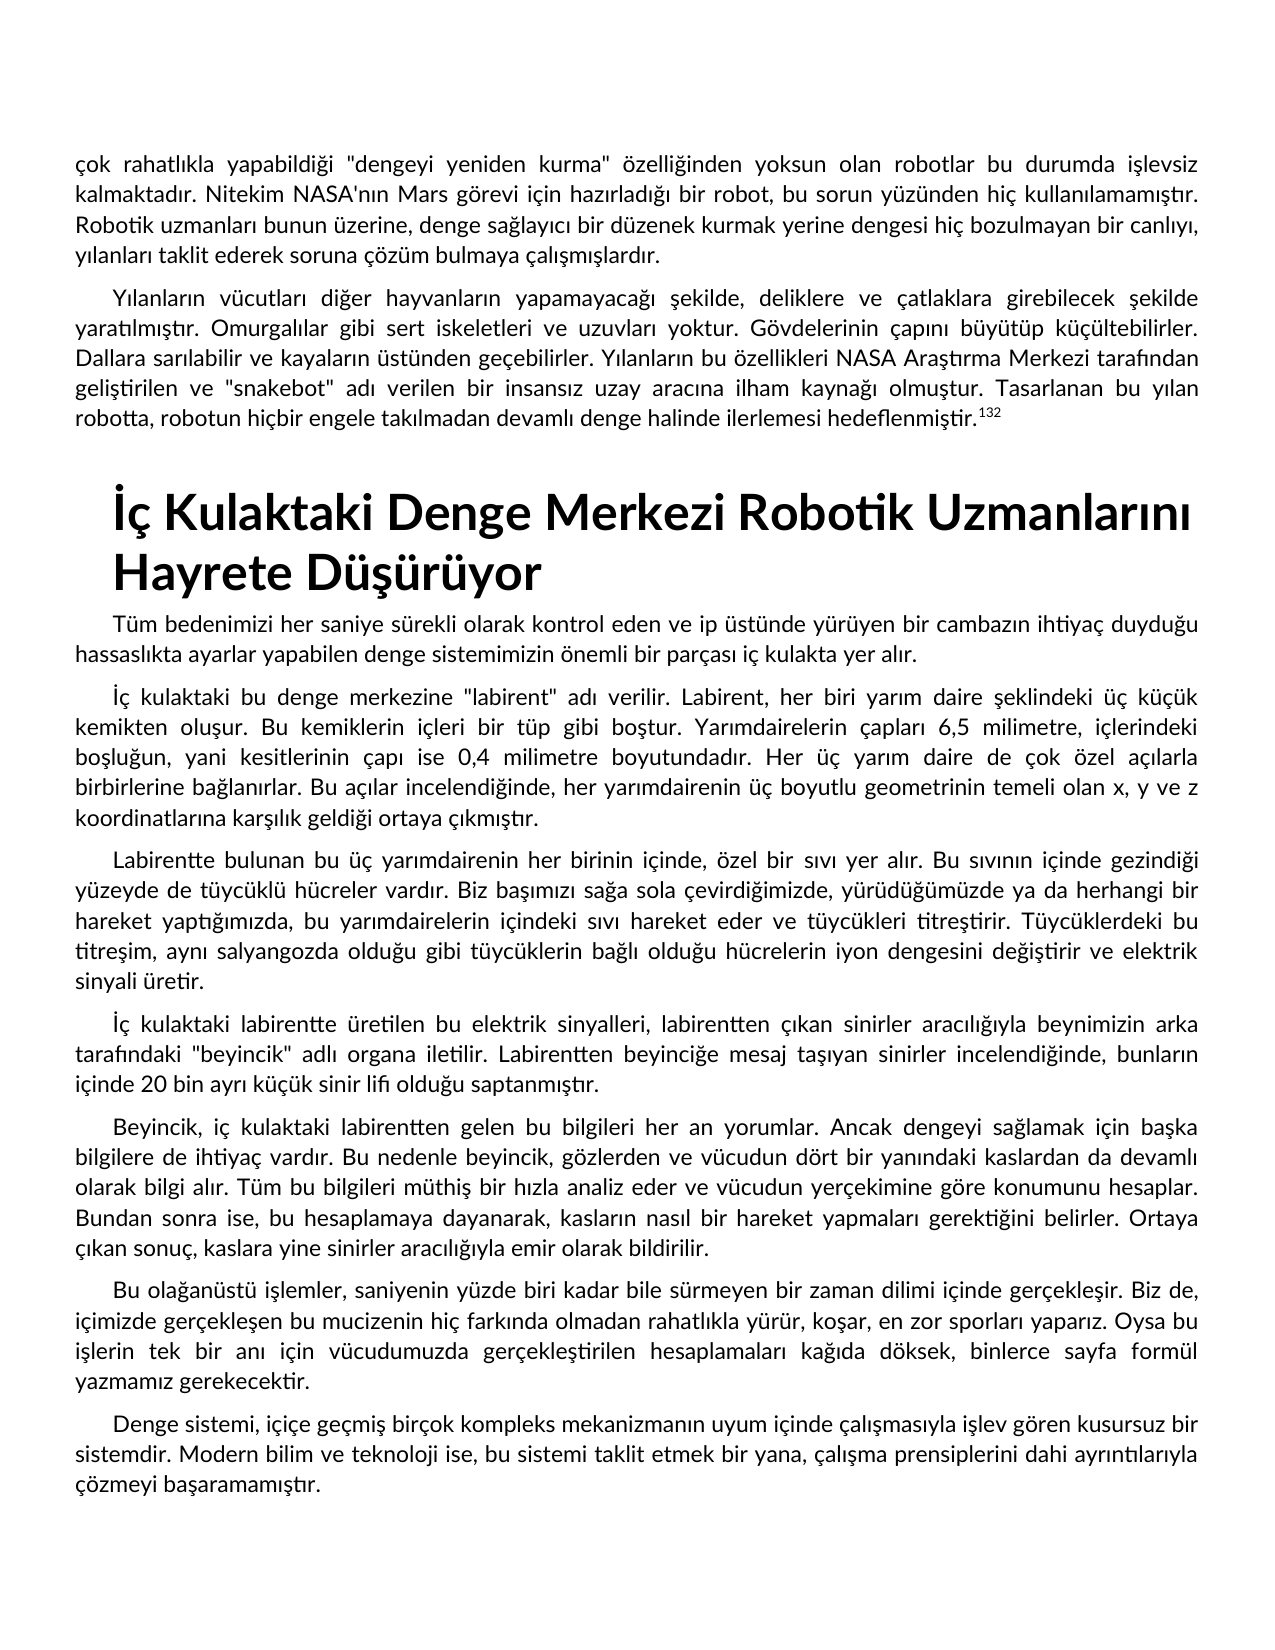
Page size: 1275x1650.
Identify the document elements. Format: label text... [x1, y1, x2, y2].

text Bu olağanüstü işlemler, saniyenin yüzde biri kadar bile sürmeyen bir zaman dilimi içinde gerçekleşir. Biz de, içimizde gerçekleşen bu mucizenin hiç farkında olmadan rahatlıkla yürür, koşar, en zor sporları yaparız. Oysa bu işlerin tek bir anı için vücudumuzda gerçekleştirilen hesaplamaları kağıda döksek, binlerce sayfa formül yazmamız gerekecektir. [75, 1276, 1200, 1394]
text Beyincik, iç kulaktaki labirentten gelen bu bilgileri her an yorumlar. Ancak dengeyi sağlamak için başka bilgilere de ihtiyaç vardır. Bu nedenle beyincik, gözlerden ve vücudun dört bir yanındaki kaslardan da devamlı olarak bilgi alır. Tüm bu bilgileri müthiş bir hızla analiz eder ve vücudun yerçekimine göre konumunu hesaplar. Bundan sonra ise, bu hesaplamaya dayanarak, kasların nasıl bir hareket yapmaları gerektiğini belirler. Ortaya çıkan sonuç, kaslara yine sinirler aracılığıyla emir olarak bildirilir. [75, 1113, 1200, 1261]
subtitle İç Kulaktaki Denge Merkezi Robotik Uzmanlarını Hayrete Düşürüyor [112, 481, 1200, 601]
text Labirentte bulunan bu üç yarımdairenin her birinin içinde, özel bir sıvı yer alır. Bu sıvının içinde gezindiği yüzeyde de tüycüklü hücreler vardır. Biz başımızı sağa sola çevirdiğimizde, yürüdüğümüzde ya da herhangi bir hareket yaptığımızda, bu yarımdairelerin içindeki sıvı hareket eder ve tüycükleri titreştirir. Tüycüklerdeki bu titreşim, aynı salyangozda olduğu gibi tüycüklerin bağlı olduğu hücrelerin iyon dengesini değiştirir ve elektrik sinyali üretir. [75, 846, 1200, 994]
text Tüm bedenimizi her saniye sürekli olarak kontrol eden ve ip üstünde yürüyen bir cambazın ihtiyaç duyduğu hassaslıkta ayarlar yapabilen denge sistemimizin önemli bir parçası iç kulakta yer alır. [75, 610, 1200, 667]
text Denge sistemi, içiçe geçmiş birçok kompleks mekanizmanın uyum içinde çalışmasıyla işlev gören kusursuz bir sistemdir. Modern bilim ve teknoloji ise, bu sistemi taklit etmek bir yana, çalışma prensiplerini dahi ayrıntılarıyla çözmeyi başaramamıştır. [75, 1410, 1200, 1498]
text İç kulaktaki labirentte üretilen bu elektrik sinyalleri, labirentten çıkan sinirler aracılığıyla beynimizin arka tarafındaki "beyincik" adlı organa iletilir. Labirentten beyinciğe mesaj taşıyan sinirler incelendiğinde, bunların içinde 20 bin ayrı küçük sinir lifi olduğu saptanmıştır. [75, 1010, 1200, 1098]
text Yılanların vücutları diğer hayvanların yapamayacağı şekilde, deliklere ve çatlaklara girebilecek şekilde yaratılmıştır. Omurgalılar gibi sert iskeletleri ve uzuvları yoktur. Gövdelerinin çapını büyütüp küçültebilirler. Dallara sarılabilir ve kayaların üstünden geçebilirler. Yılanların bu özellikleri NASA Araştırma Merkezi tarafından geliştirilen ve "snakebot" adı verilen bir insansız uzay aracına ilham kaynağı olmuştur. Tasarlanan bu yılan robotta, robotun hiçbir engele takılmadan devamlı denge halinde ilerlemesi hedeflenmiştir.132 [75, 283, 1200, 432]
text İç kulaktaki bu denge merkezine "labirent" adı verilir. Labirent, her biri yarım daire şeklindeki üç küçük kemikten oluşur. Bu kemiklerin içleri bir tüp gibi boştur. Yarımdairelerin çapları 6,5 milimetre, içlerindeki boşluğun, yani kesitlerinin çapı ise 0,4 milimetre boyutundadır. Her üç yarım daire de çok özel açılarla birbirlerine bağlanırlar. Bu açılar incelendiğinde, her yarımdairenin üç boyutlu geometrinin temeli olan x, y ve z koordinatlarına karşılık geldiği ortaya çıkmıştır. [75, 683, 1200, 831]
text çok rahatlıkla yapabildiği "dengeyi yeniden kurma" özelliğinden yoksun olan robotlar bu durumda işlevsiz kalmaktadır. Nitekim NASA'nın Mars görevi için hazırladığı bir robot, bu sorun yüzünden hiç kullanılamamıştır. Robotik uzmanları bunun üzerine, denge sağlayıcı bir düzenek kurmak yerine dengesi hiç bozulmayan bir canlıyı, yılanları taklit ederek soruna çözüm bulmaya çalışmışlardır. [75, 150, 1200, 268]
